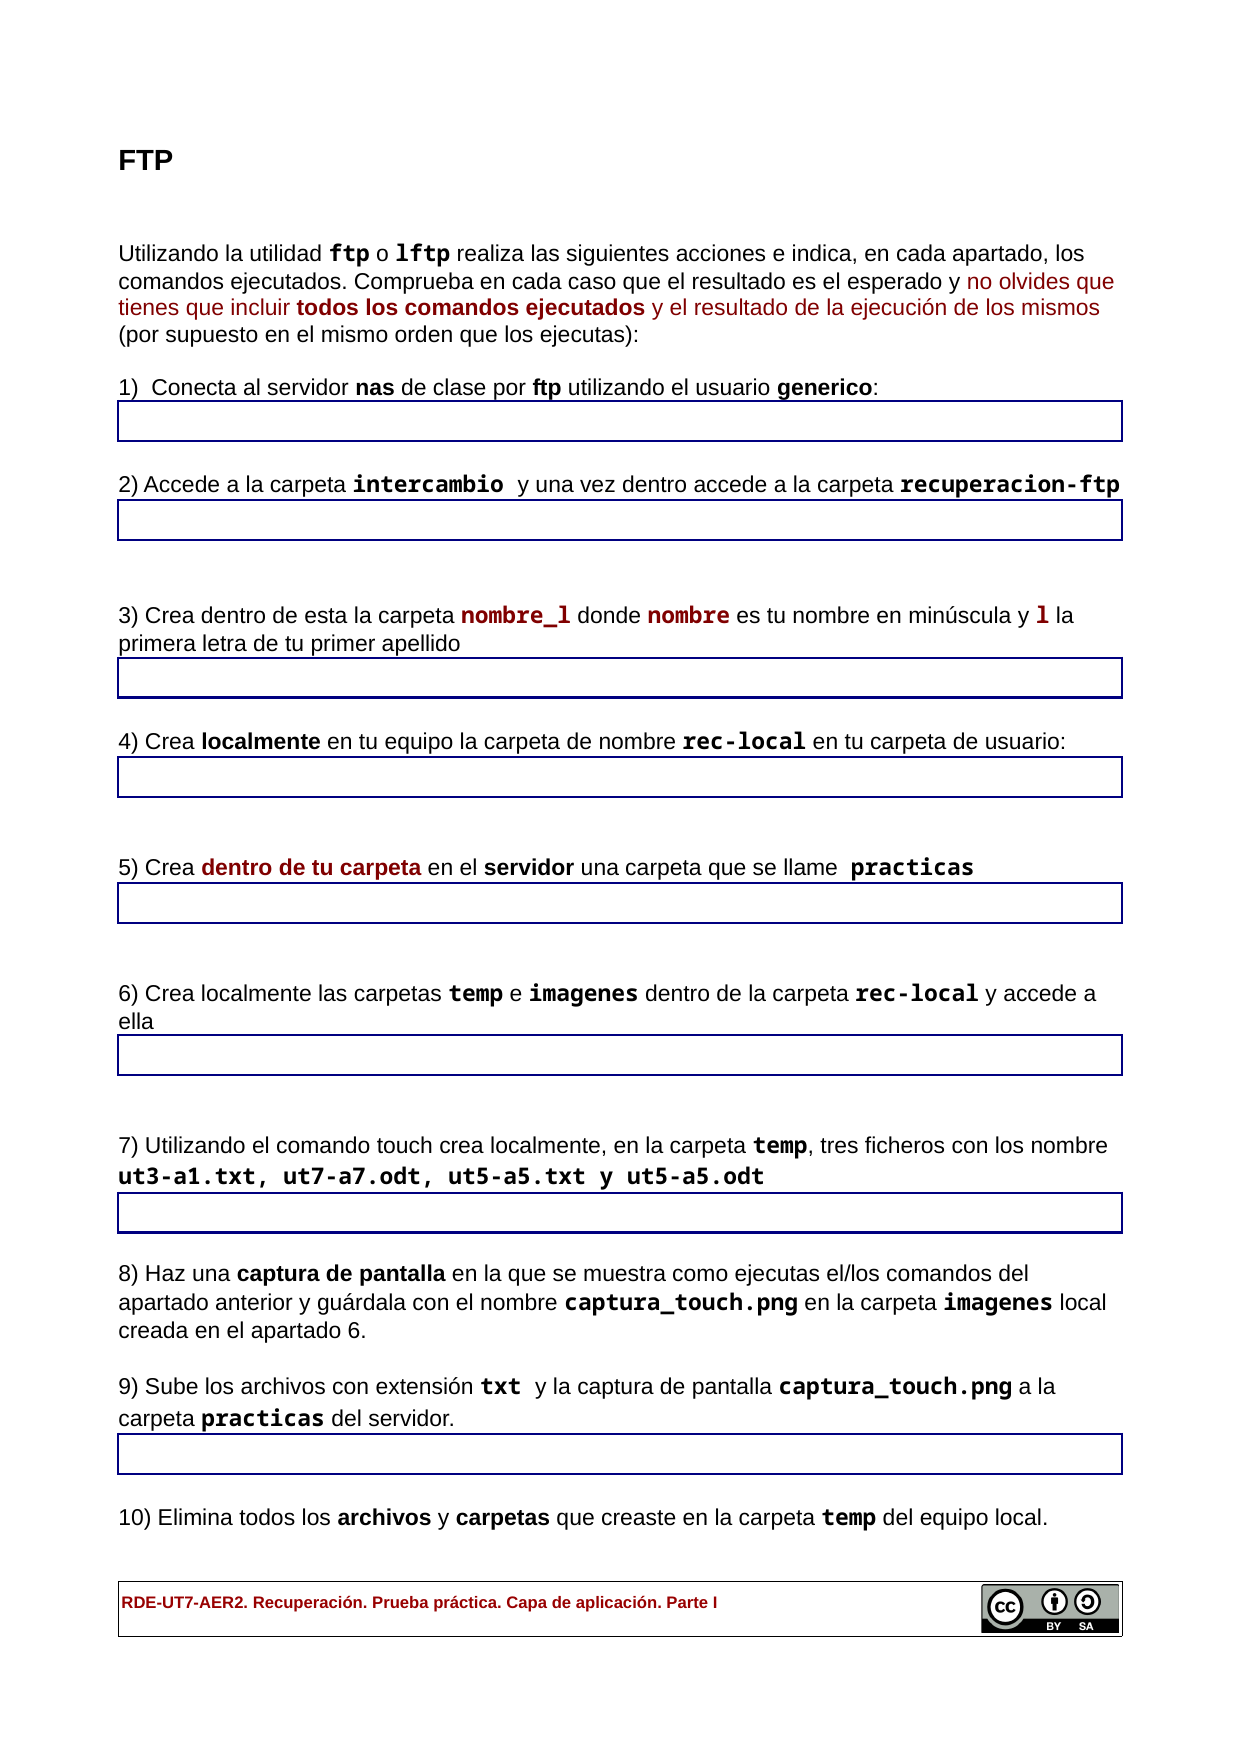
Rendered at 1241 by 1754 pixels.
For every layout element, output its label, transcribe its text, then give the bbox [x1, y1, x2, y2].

text 6) Crea localmente las carpetas temp e imagenes dentro de la carpeta rec-local y accede a ella [118, 977, 1122, 1034]
table_header [119, 1036, 1121, 1074]
text 1) Conecta al servidor nas de clase por ftp utilizando el usuario generico: [118, 373, 1122, 400]
table_header [119, 758, 1121, 796]
text 2) Accede a la carpeta intercambio y una vez dentro accede a la carpeta recuperacion-ftp [118, 468, 1122, 499]
text 9) Sube los archivos con extensión txt y la captura de pantalla captura_touch.png a la carpeta practicas del servidor. [118, 1370, 1122, 1433]
picture [981, 1584, 1119, 1633]
text 7) Utilizando el comando touch crea localmente, en la carpeta temp, tres ficheros con los nombre ut3-a1.txt, ut7-a7.odt, ut5-a5.txt y ut5-a5.odt [118, 1129, 1122, 1192]
table_header [119, 1435, 1121, 1473]
text 8) Haz una captura de pantalla en la que se muestra como ejecutas el/los comandos del apartado anterior y guárdala con el nombre captura_touch.png en la carpeta imagenes local creada en el apartado 6. [118, 1260, 1122, 1344]
table_header [119, 884, 1121, 922]
table_header [119, 659, 1121, 696]
table_header [119, 402, 1121, 440]
table_header [119, 501, 1121, 539]
text Utilizando la utilidad ftp o lftp realiza las siguientes acciones e indica, en cada apartado, los comandos ejecutados. Comprueba en cada caso que el resultado es el esperado y no olvides que tienes que incluir todos los comandos ejecutados y el resultado de la ejecución de los mismos (por supuesto en el mismo orden que los ejecutas): [118, 237, 1122, 347]
text 10) Elimina todos los archivos y carpetas que creaste en la carpeta temp del equipo local. [118, 1501, 1122, 1532]
text 3) Crea dentro de esta la carpeta nombre_l donde nombre es tu nombre en minúscula y l la primera letra de tu primer apellido [118, 599, 1122, 657]
text 5) Crea dentro de tu carpeta en el servidor una carpeta que se llame practicas [118, 851, 1122, 882]
table_header [119, 1194, 1121, 1231]
text 4) Crea localmente en tu equipo la carpeta de nombre rec-local en tu carpeta de usuario: [118, 725, 1122, 756]
subtitle FTP [118, 143, 1122, 177]
